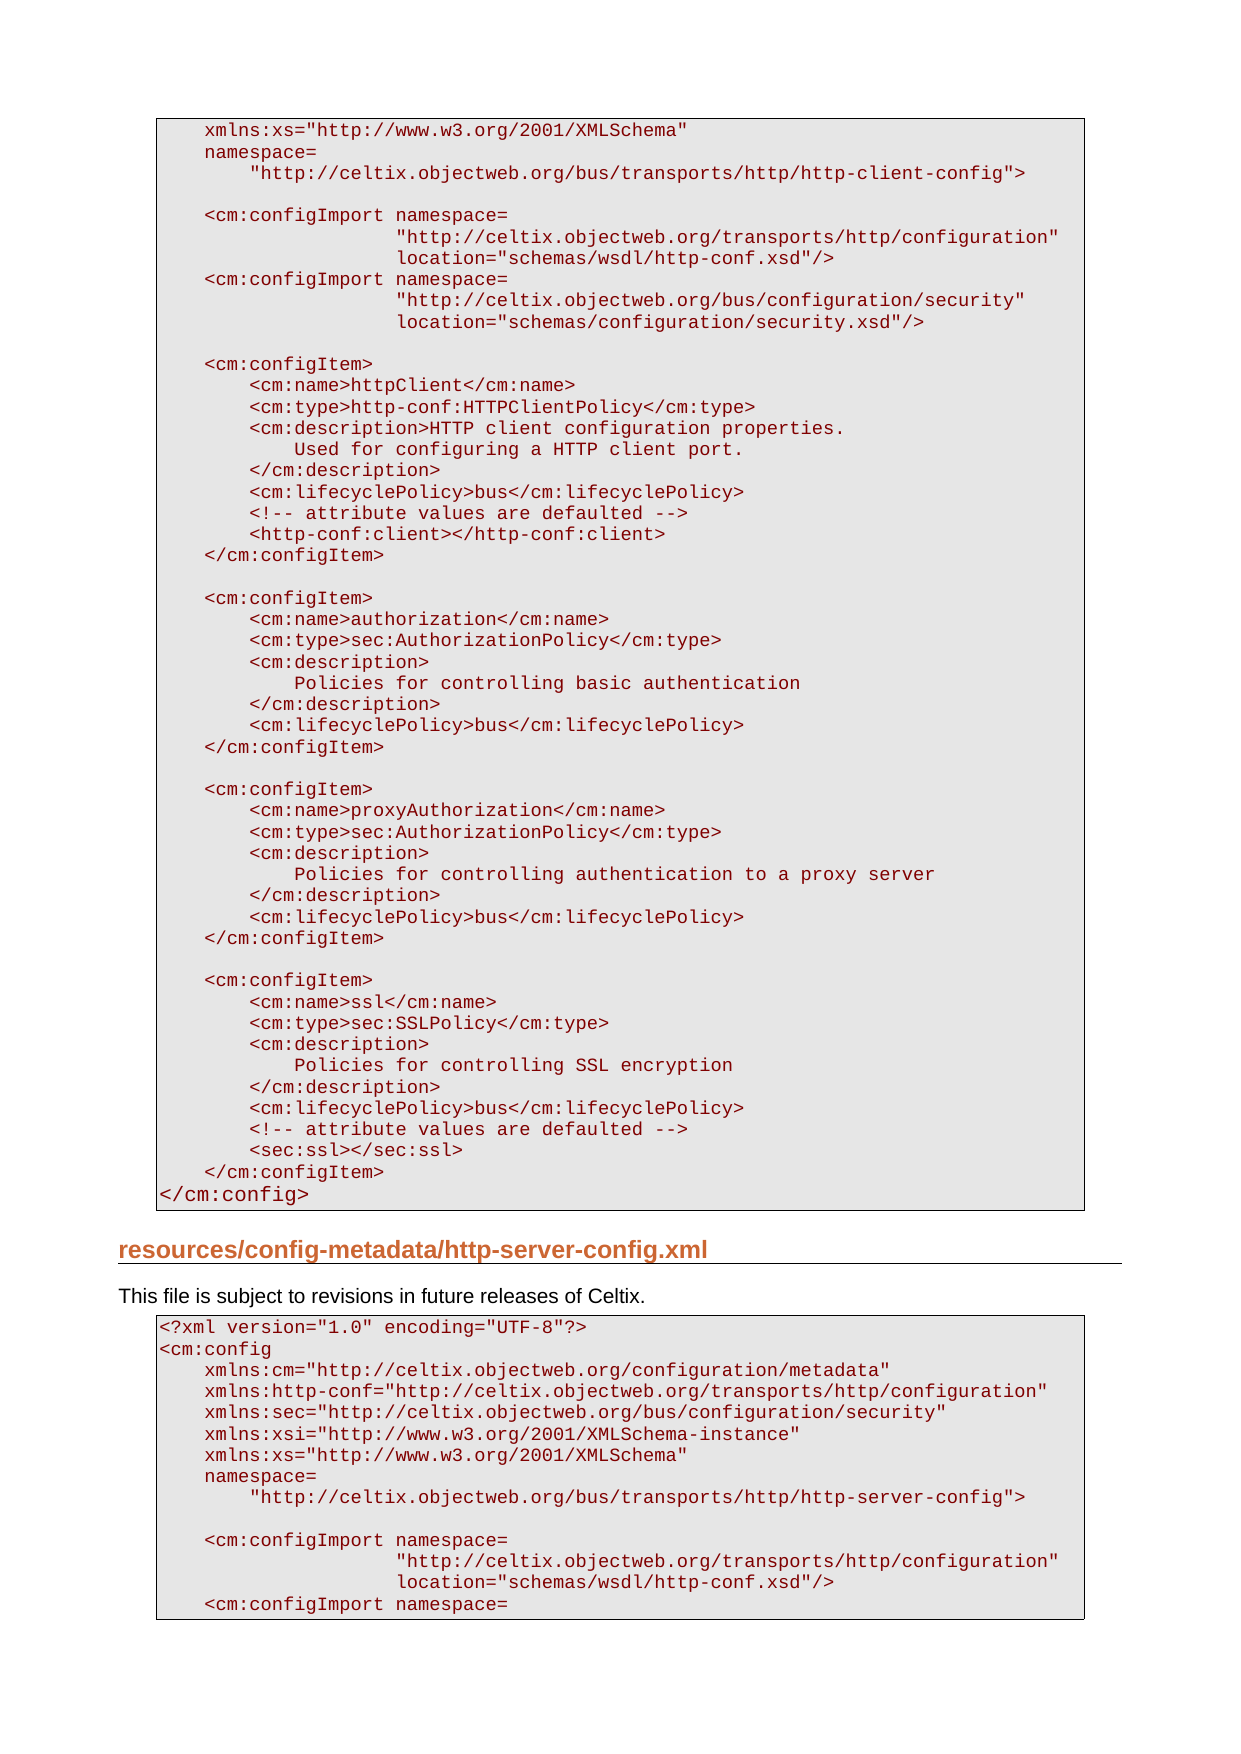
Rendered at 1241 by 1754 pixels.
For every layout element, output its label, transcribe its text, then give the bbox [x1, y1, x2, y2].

text Policies for controlling authentication to a proxy server [157, 862, 1084, 883]
text xmlns:xs="http://www.w3.org/2001/XMLSchema" [157, 1443, 1084, 1464]
text "http://celtix.objectweb.org/bus/transports/http/http-server-config"> [157, 1485, 1084, 1506]
text <!-- attribute values are defaulted --> [157, 1117, 1084, 1138]
text </cm:configItem> [157, 734, 1084, 756]
text <cm:type>http-conf:HTTPClientPolicy</cm:type> [157, 394, 1084, 416]
text <cm:config [157, 1336, 1084, 1358]
text <cm:name>authorization</cm:name> [157, 607, 1084, 628]
text <cm:name>ssl</cm:name> [157, 989, 1084, 1011]
text <cm:configItem> [157, 352, 1084, 373]
text xmlns:http-conf="http://celtix.objectweb.org/transports/http/configuration" [157, 1379, 1084, 1400]
text location="schemas/wsdl/http-conf.xsd"/> [157, 1570, 1084, 1591]
text "http://celtix.objectweb.org/bus/transports/http/http-client-config"> [157, 161, 1084, 182]
text "http://celtix.objectweb.org/transports/http/configuration" [157, 224, 1084, 246]
text namespace= [157, 139, 1084, 161]
text </cm:description> [157, 1074, 1084, 1096]
text </cm:configItem> [157, 1159, 1084, 1181]
text </cm:description> [157, 692, 1084, 713]
text <cm:configImport namespace= [157, 1591, 1084, 1619]
text <cm:type>sec:AuthorizationPolicy</cm:type> [157, 628, 1084, 649]
text <cm:configItem> [157, 777, 1084, 798]
text <cm:description> [157, 649, 1084, 671]
text <cm:lifecyclePolicy>bus</cm:lifecyclePolicy> [157, 904, 1084, 926]
text <cm:type>sec:AuthorizationPolicy</cm:type> [157, 819, 1084, 841]
text <cm:configImport namespace= [157, 267, 1084, 288]
text xmlns:cm="http://celtix.objectweb.org/configuration/metadata" [157, 1358, 1084, 1379]
text location="schemas/configuration/security.xsd"/> [157, 309, 1084, 331]
text xmlns:xs="http://www.w3.org/2001/XMLSchema" [157, 119, 1084, 139]
text location="schemas/wsdl/http-conf.xsd"/> [157, 246, 1084, 267]
text <cm:type>sec:SSLPolicy</cm:type> [157, 1011, 1084, 1032]
text <cm:description> [157, 841, 1084, 862]
text resources/config-metadata/http-server-config.xml [118, 1236, 1122, 1263]
text "http://celtix.objectweb.org/bus/configuration/security" [157, 288, 1084, 309]
text <http-conf:client></http-conf:client> [157, 522, 1084, 543]
text namespace= [157, 1464, 1084, 1485]
text <cm:name>proxyAuthorization</cm:name> [157, 798, 1084, 819]
text "http://celtix.objectweb.org/transports/http/configuration" [157, 1549, 1084, 1570]
text <sec:ssl></sec:ssl> [157, 1138, 1084, 1159]
text Policies for controlling basic authentication [157, 671, 1084, 692]
text <cm:description> [157, 1032, 1084, 1053]
text <cm:configImport namespace= [157, 203, 1084, 224]
text Policies for controlling SSL encryption [157, 1053, 1084, 1074]
text <cm:lifecyclePolicy>bus</cm:lifecyclePolicy> [157, 479, 1084, 501]
text <?xml version="1.0" encoding="UTF-8"?> [157, 1316, 1084, 1336]
text xmlns:xsi="http://www.w3.org/2001/XMLSchema-instance" [157, 1421, 1084, 1443]
text </cm:description> [157, 883, 1084, 904]
text <cm:configItem> [157, 586, 1084, 607]
text This file is subject to revisions in future releases of Celtix. [118, 1284, 1122, 1308]
text Used for configuring a HTTP client port. [157, 437, 1084, 458]
text <cm:lifecyclePolicy>bus</cm:lifecyclePolicy> [157, 713, 1084, 734]
text </cm:description> [157, 458, 1084, 479]
text <cm:lifecyclePolicy>bus</cm:lifecyclePolicy> [157, 1096, 1084, 1117]
text <cm:description>HTTP client configuration properties. [157, 416, 1084, 437]
text </cm:configItem> [157, 543, 1084, 564]
text xmlns:sec="http://celtix.objectweb.org/bus/configuration/security" [157, 1400, 1084, 1421]
text <cm:name>httpClient</cm:name> [157, 373, 1084, 394]
text </cm:config> [157, 1181, 1084, 1210]
text </cm:configItem> [157, 926, 1084, 947]
text <!-- attribute values are defaulted --> [157, 501, 1084, 522]
text <cm:configImport namespace= [157, 1528, 1084, 1549]
text <cm:configItem> [157, 968, 1084, 989]
